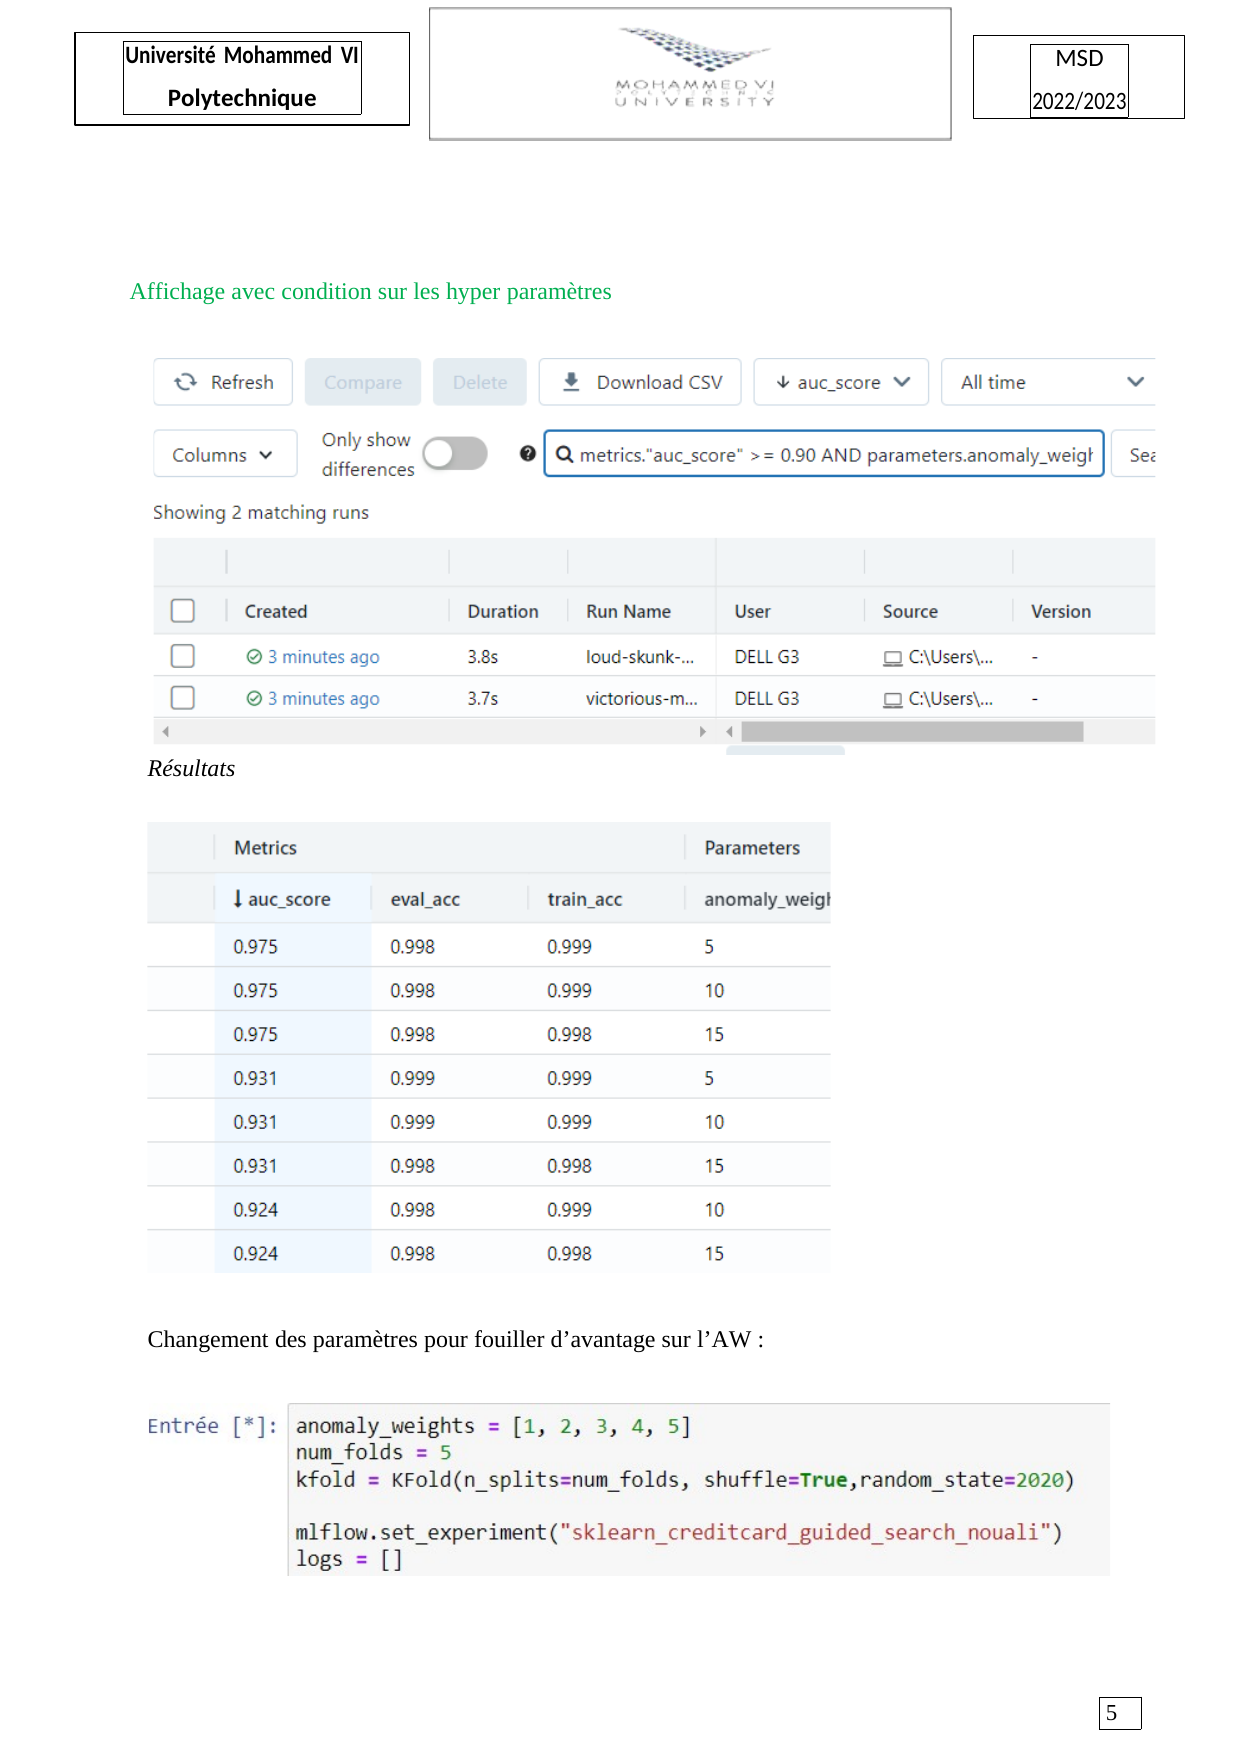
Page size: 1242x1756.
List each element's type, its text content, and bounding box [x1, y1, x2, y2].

text Résultats [147, 379, 1212, 782]
text Affichage avec condition sur les hyper paramètres [129, 277, 1212, 305]
text Changement des paramètres pour fouiller d’avantage sur l’AW : [147, 1325, 1212, 1352]
